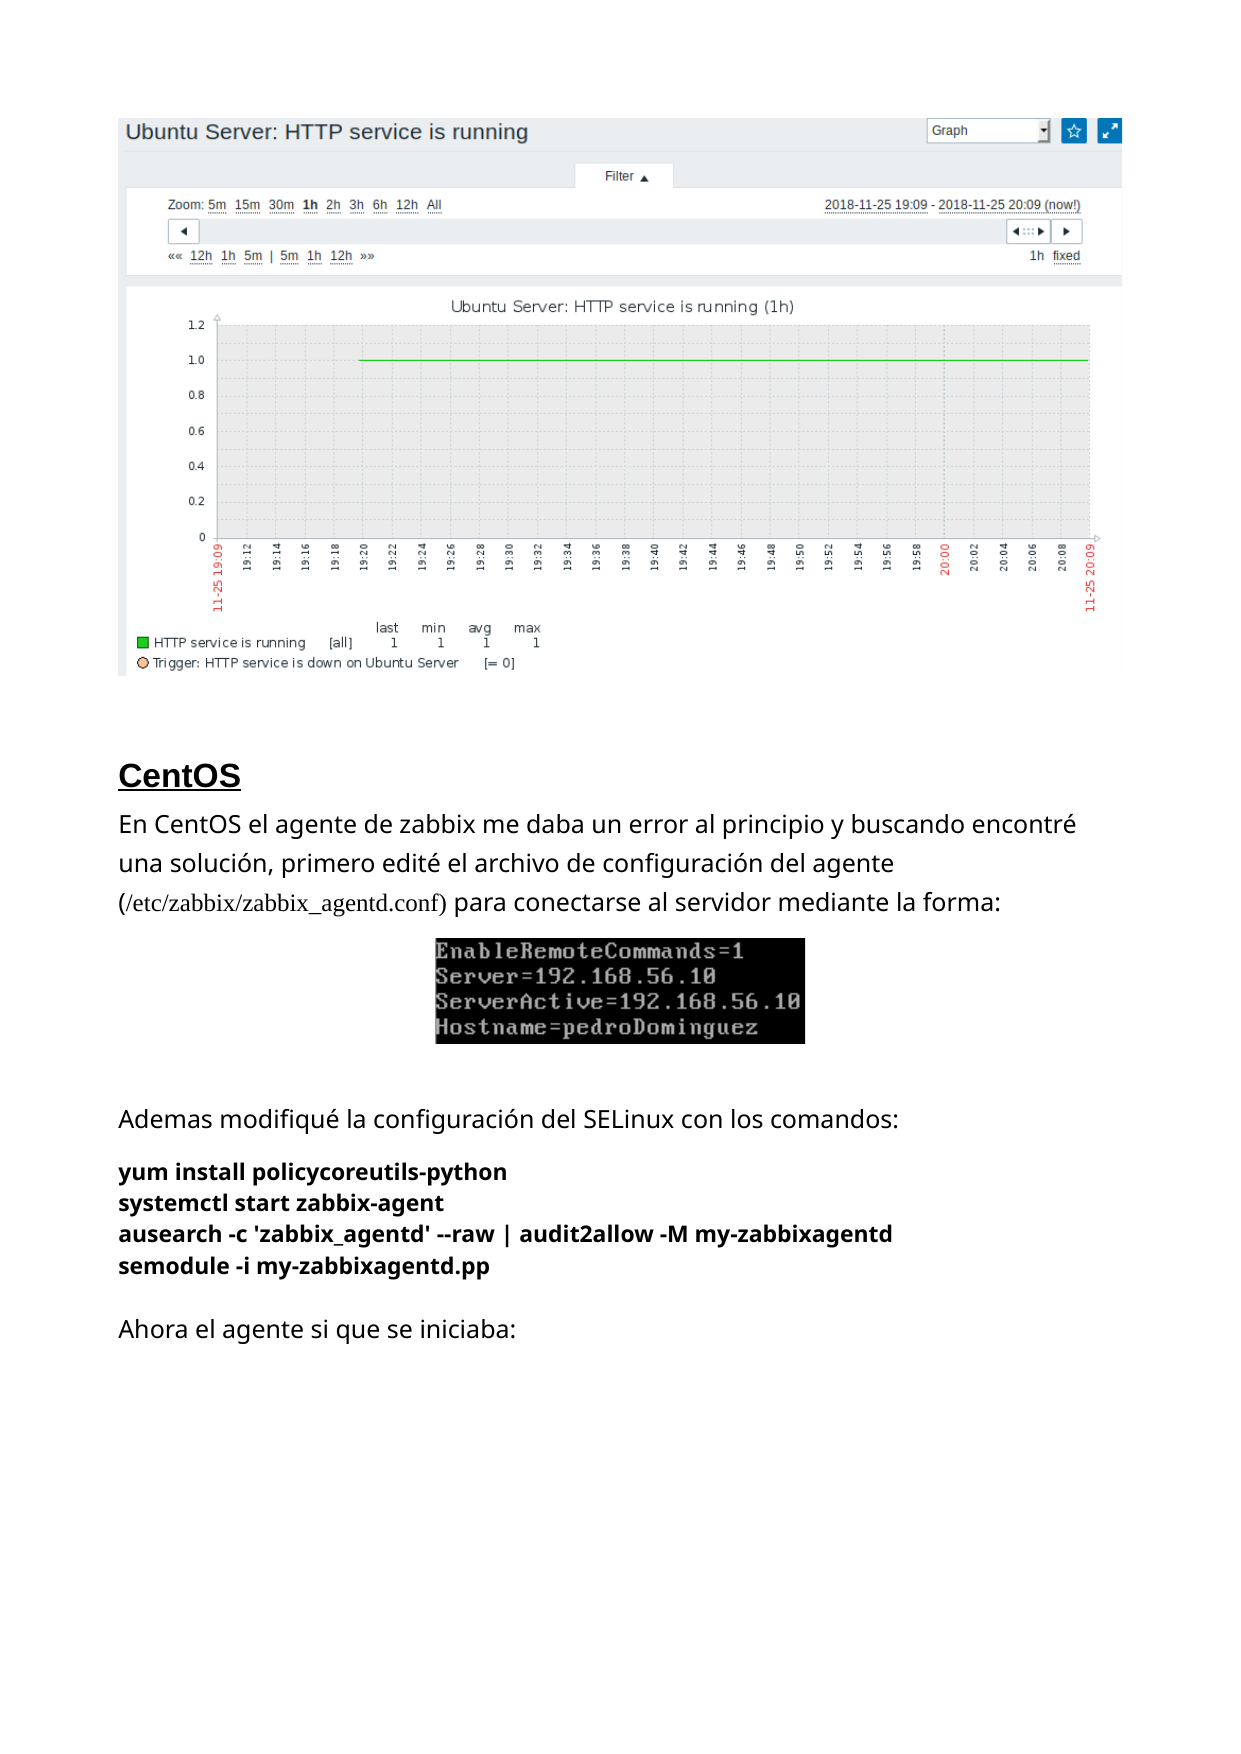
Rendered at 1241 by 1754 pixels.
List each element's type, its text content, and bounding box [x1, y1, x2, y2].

text yum install policycoreutils-python [118, 1156, 1122, 1187]
text Ahora el agente si que se iniciaba: [118, 1312, 1122, 1346]
subtitle CentOS [118, 755, 1122, 794]
text Ademas modifiqué la configuración del SELinux con los comandos: [118, 1102, 1122, 1136]
text systemctl start zabbix-agent [118, 1187, 1122, 1218]
text semodule -i my-zabbixagentd.pp [118, 1250, 1122, 1281]
picture [435, 938, 806, 1044]
text En CentOS el agente de zabbix me daba un error al principio y buscando encontré una solución, primero edité el archivo de configuración del agente (/etc/zabbix/zabbix_agentd.conf) para conectarse al servidor mediante la forma: [118, 807, 1122, 919]
picture [118, 118, 1123, 676]
text ausearch -c 'zabbix_agentd' --raw | audit2allow -M my-zabbixagentd [118, 1218, 1122, 1250]
